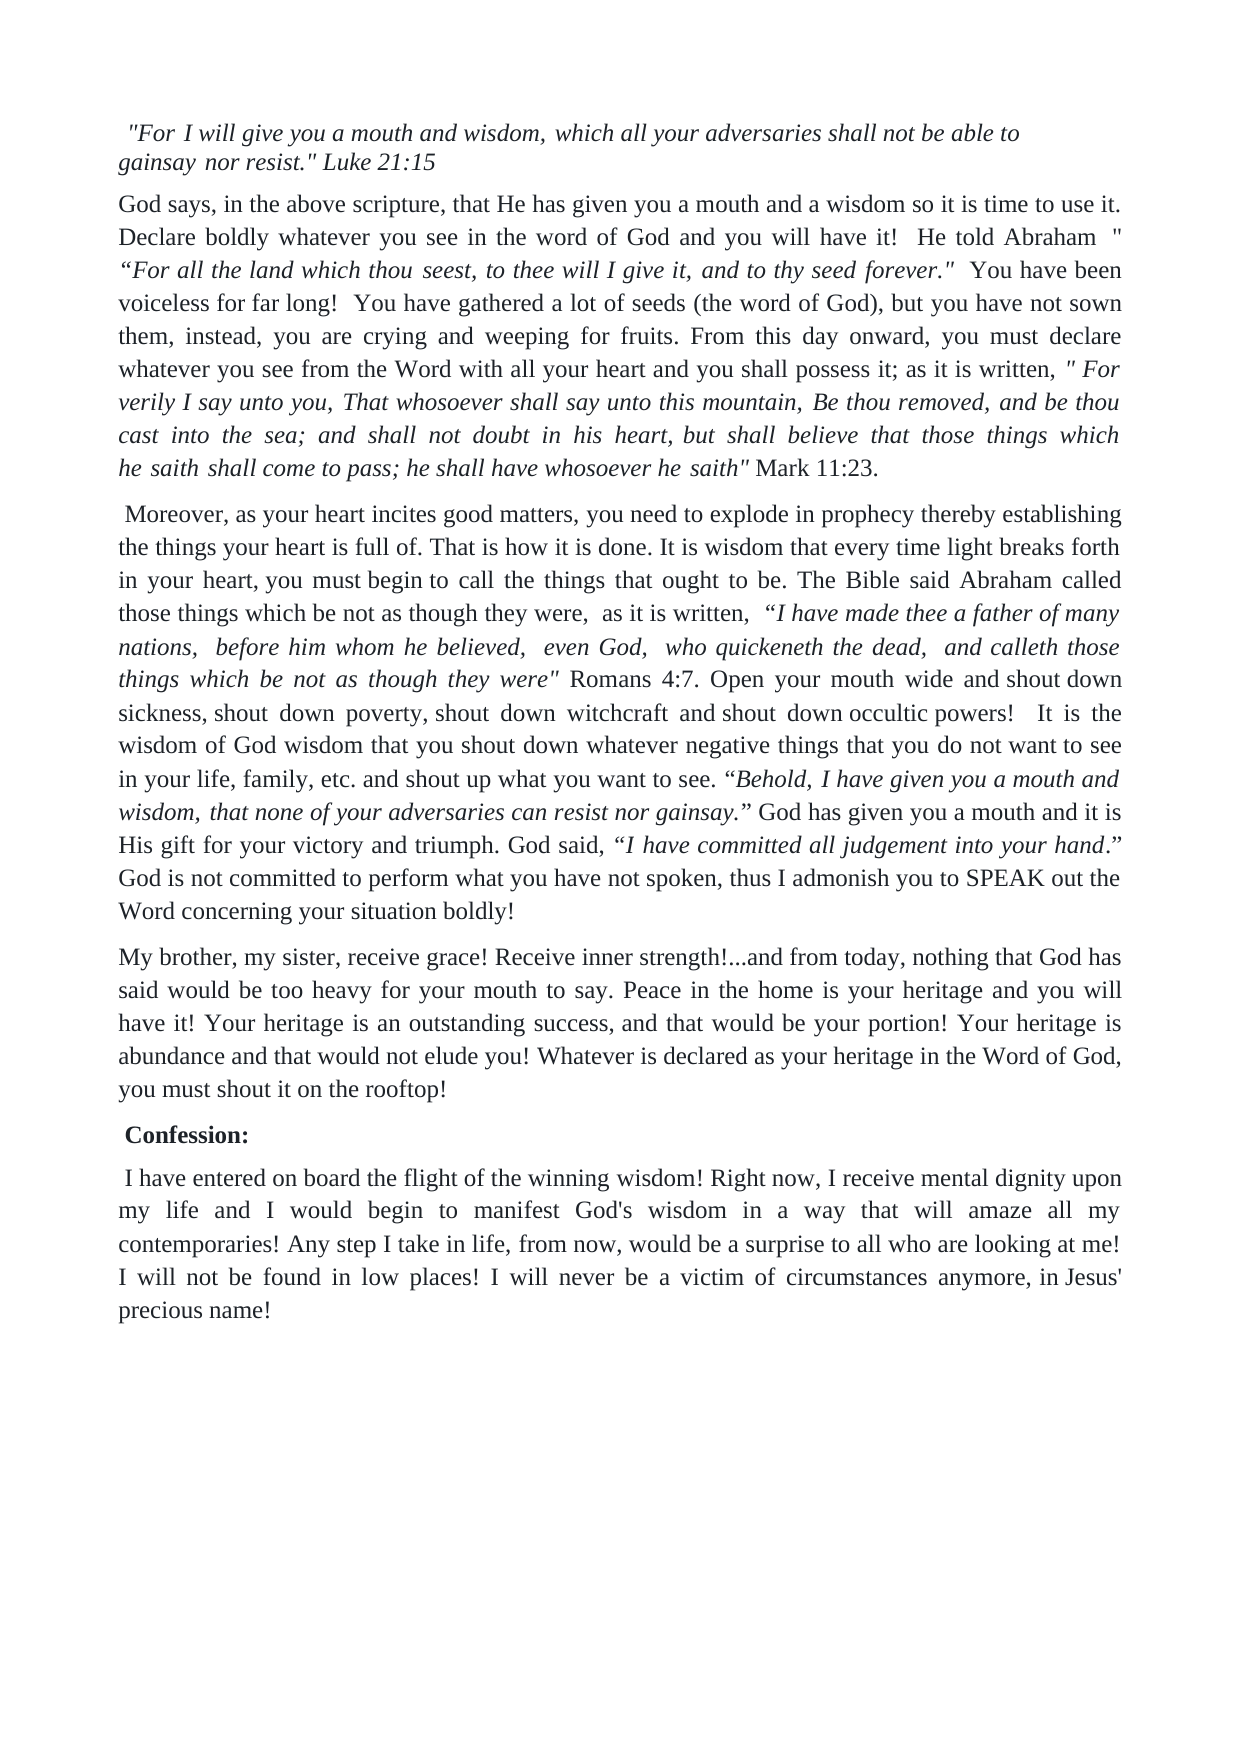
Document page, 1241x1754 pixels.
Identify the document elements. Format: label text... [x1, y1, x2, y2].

text I have entered on board the flight of the winning wisdom! Right now, I receive mental dignity upon my life and I would begin to manifest God's wisdom in a way that will amaze all my contemporaries! Any step I take in life, from now, would be a surprise to all who are looking at me! I will not be found in low places! I will never be a victim of circumstances anymore, in Jesus' precious name! [118, 1163, 1122, 1323]
text God says, in the above scripture, that He has given you a mouth and a wisdom so it is time to use it. Declare boldly whatever you see in the word of God and you will have it! He told Abraham " “For all the land which thou seest, to thee will I give it, and to thy seed forever." You have been voiceless for far long! You have gathered a lot of seeds (the word of God), but you have not sown them, instead, you are crying and weeping for fruits. From this day onward, you must declare whatever you see from the Word with all your heart and you shall possess it; as it is written, " For verily I say unto you, That whosoever shall say unto this mountain, Be thou removed, and be thou cast into the sea; and shall not doubt in his heart, but shall believe that those things which he saith shall come to pass; he shall have whosoever he saith" Mark 11:23. [118, 189, 1122, 482]
text My brother, my sister, receive grace! Receive inner strength!...and from today, nothing that God has said would be too heavy for your mouth to say. Peace in the home is your heritage and you will have it! Your heritage is an outstanding success, and that would be your portion! Your heritage is abundance and that would not elude you! Whatever is declared as your heritage in the Word of God, you must shout it on the rooftop! [118, 942, 1122, 1103]
text "For I will give you a mouth and wisdom, which all your adversaries shall not be able to gainsay nor resist." Luke 21:15 [118, 118, 1122, 176]
text Confession: [118, 1121, 1122, 1149]
text Moreover, as your heart incites good matters, you need to explode in prophecy thereby establishing the things your heart is full of. That is how it is done. It is wisdom that every time light breaks forth in your heart, you must begin to call the things that ought to be. The Bible said Abraham called those things which be not as though they were, as it is written, “I have made thee a father of many nations, before him whom he believed, even God, who quickeneth the dead, and calleth those things which be not as though they were" Romans 4:7. Open your mouth wide and shout down sickness, shout down poverty, shout down witchcraft and shout down occultic powers! It is the wisdom of God wisdom that you shout down whatever negative things that you do not want to see in your life, family, etc. and shout up what you want to see. “Behold, I have given you a mouth and wisdom, that none of your adversaries can resist nor gainsay.” God has given you a mouth and it is His gift for your victory and triumph. God said, “I have committed all judgement into your hand.” God is not committed to perform what you have not spoken, thus I admonish you to SPEAK out the Word concerning your situation boldly! [118, 499, 1122, 924]
